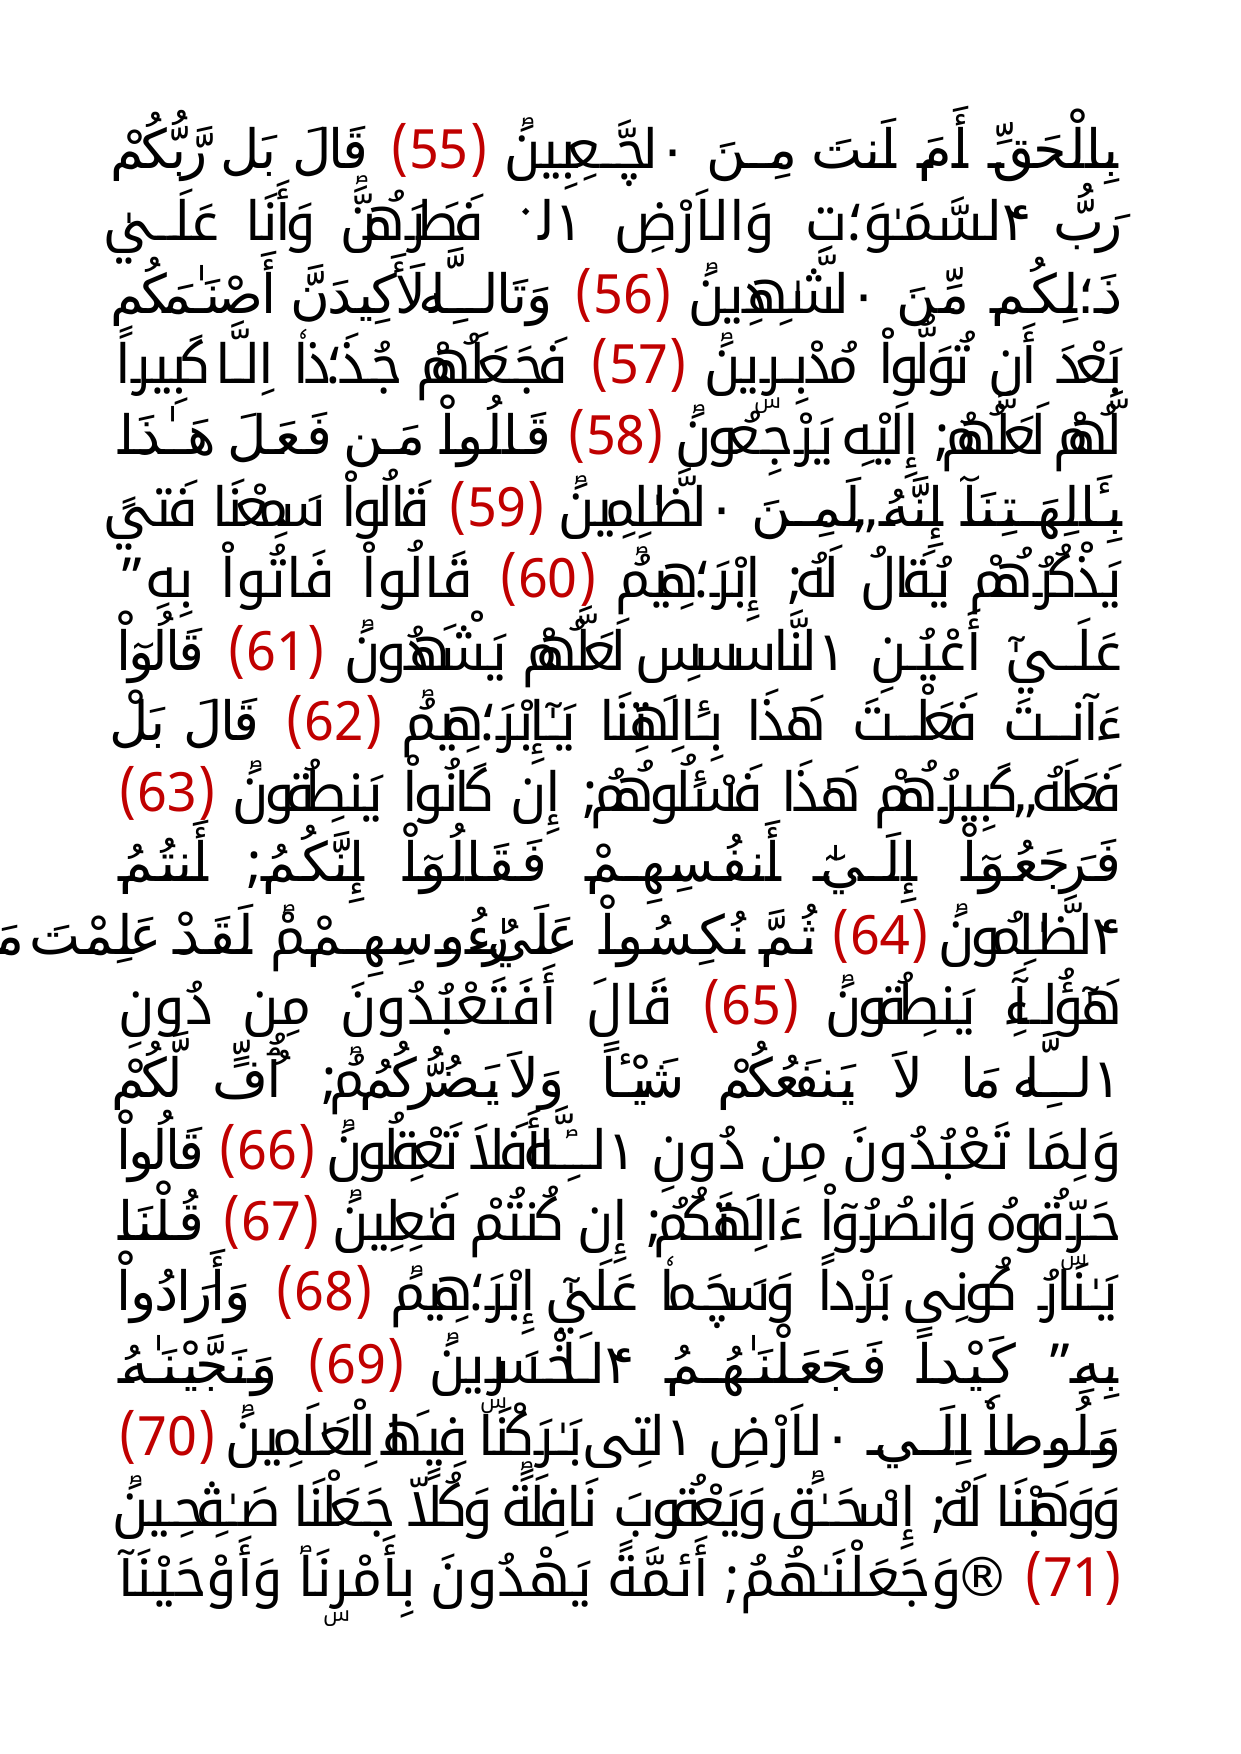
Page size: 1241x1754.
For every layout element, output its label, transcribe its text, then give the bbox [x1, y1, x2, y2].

text ¤ بِسْمِ ۱للَّهِ ۱لرَّحْمَـٰنِ ۱لرَّحِيمِ "قْتَرَبَ لِلنَّاسسسِ حِسَابُهُمْ وَهُمْ فِى غَفْلَةٍ مُّعْرۣضُونَؐ (1) مَا يَاتِيهِم مِّــن ذِكْرٍ مِّن رَّبِّهِم مُّحْدَثٖ اِلاَّ "سْتَمَعُوهُ وَهُمْ يَلْعَبُونَ (2) چَهِيَةً قُلُوبُهُمْؐ وَأَسَرُّواْ ۴ڤنَّجْوَي ۰لذِيــنَ ظَلَمُواْ هَــلْ هَـٰذَآ إِلاَّ بَشَرٌ مِّثْلُكُمُؐ; أَفَتَاتُونَ ۰ڤسِّحْرَ وَأَنتُمْ تُبْصِرُونَؐ (3) قُل رَّبِّى يَعْلَمُ ۴لْقَوْلَ فِى ۱لسَّمَآءِ وَالاَرْضِؐ وَهُوَ ۰لسَّمِيعُ ۴لْعَلِيمُؐ (4) بَلْ قَالُوٓاْ أَضْغَـٰــثُ أَحْچَمٙ بَلِ 'فْتَرۭيٰهُ بَلْ هُوَ شَاعِرٌؐ فَلْيَاتِنَا بِـَٔايَةٍ كَمَآ ٱُرْسِــلَ ۰لاَوَّلُونَؐ (5) مَآ ءَامَنَتْ قَبْلَهُم مِّن قَرْيَةٖ اَهْلَكْنَـٰهَآؐ أَفَهُمْ يُومِنُونَؐ (6) وَمَآ أَرْسَلْنَا قَبْلَكَ إِلاَّ رۣجَالًا يُوحۭيٰٓ إِلَيْهِمْ فَسْـَٔلُوٓاْ أَهْلَ ۰لذِّكْرۣ إِن كُنتُمْ لاَ تَعْلَمُونَؐ (7) وَمَا جَعَلْنَـٰهُمْ جَسَداً لاَّ يَاكُلُونَ ۰لطَّعَامَؐ وَمَا كَانُواْ خَـٰلِدِينَؐ (8) ثُمَّ صَدَقْنَـٰهُمُ ۴لْوَعْدَ فَأَنجَيْنَـٰهُمْ وَمَــن نَّشَآءُ وَأَهْلَكْنَا ۰لْمُسْرۣفِينَؐ (9) لَقَدَ اَنزَلْنَآ إِلَيْكُمْ كِتَـٰباً فِيهِ ذِكْرُكُمُؐ; أَفَلاَ تَعْقِلُونَؐ (10) وَكَمْ قَصَمْنَا مِن قَرْيَةٍ كَانَت ظَّالِمَةً وَأَنشَأْنَا بَعْدَهَا قَوْماٗ —اخَرۣينَؐ (11) فَلَمَّآ أَحَسُّواْ بَأْسَنَآ إِذَا هُم مِّنْهَا يَرْكُضُونَؐ (12) لاَ تَرْكُضُواْ وَارْجِعُوٓاْ إِلَــيٰ مَآ ٱُتْرۣفْتُمْ فِيهِ وَمَسَـٰكِنِكُمْ لَعَلَّكُمْ تُسْـَٔلُونَؐ (13) قَالُواْ يَـٰوَيْلَنَآ إِنَّا كُنَّا ظَـٰلِمِينَؐ (14) ® فَمَا زَالَت تِّلْكَ دَعْوۭيٰهُمْ حَتَّيٰ جَعَلْنَـٰهُمْ حَصِيداٗ خَـٰمِدِينَؐ (15) وَمَا خَلَقْنَا ۰لسَّمَآءَ وَالاَرْضَ وَمَا بَيْنَهُمَا چَعِبِينَؐ (16) لَوَ اَرَدْنَآ أَن نَّتَّخِذَ لَهْواً لاَّتَّخَذْنَـٰهُ مِــن لَّدُنَّآؐ إِن كُنَّا فَـٰعِلِينَؐ (17) بَلْ نَقْذِفُ بِالْحَقِّ عَلَي ۰لْبَـٰطِلِ فَيَدْمَغُهُ„ فَإِذَا هُوَ زَاهِقٌؐ وَلَكُمُ ۴لْوَيْـلُ مِمَّا تَصِفُونَؐ (18) وَلَهُ„ مَـن فِى ۱لسَّمَـٰوَ؛تِ وَالاَرْضِؐ وَمَنْ عِندَهُ„ لاَ يَسْتَكْبِرُونَ عَنْ عِبَادَتِهِ” وَلاَ يَسْتَحْسِرُونَؐ (19) يُسَبِّحُونَ ۰ليْلَ وَالنَّهَارَ لاَ يَفْتُرُونَؐ (20) أَمِ 'تَّخَذُوٓاْ ءَالِهَةً مِّــنَ ۰لاَرْضضضِ هُمْ يُنشِرُونَؐ (21) لَوْ كَانَ فِيهِمَآ ءَالِهَة٘ اِلاَّ ۰للَّهُ لَفَسَدَتَاؐ فَسُبْحَـٰــنَ ۰للَّهِ رَبِّ ۱لْعَرْشِ عَمَّا يَصِفُونَؐ (22) لاَ يُسْـَٔــلُ عَمَّا يَفْعَلُؐ وَهُمْ يُسْـَٔلُونَؐ (23) أَمِ 'تَّخَذُواْ مِن دُونِهِ“ ءَالِهَةًؐ قُــلْ هَاتُواْ بُرْهَـٰنَكُمْؐ هَـٰذَا ذِكْرُ مَن مَّعِى وَذِكْرُ مَن قَبْلِىؐ بَــلَ اَكْثَرُهُمْ لاَ يَعْلَمُونَ ۰لْحَقَّ فَهُم مُّعْرۣضُونَؐ (24) وَمَآ أَرْسَلْنَا مِــن قَبْلِــكَ مِن رَّسُولٖ اِلاَّ يُوحۭيٰٓ إِلَيْهِ أَنَّهُ„ لآَ إِچَهَ إِلٓاَّ أَنَا فَاعْبُدُونِؐ (25) وَقَالُواْ èتَّخَذَ ۰لرَّحْمَـٰنُ وَلَداًؐ سُبْحَـٰنَهُؐ, بَلْ عِبَادٌ مُّكْرَمُونَؐ (26) لاَ يَسْبِقُونَهُ„ بِالْقَوْلِ وَهُم بِأَمْرۣهِ” يَعْمَلُونَؐ (27) يَعْلَمُ مَا بَيْنَ أَيْدِيهِمْ وَمَا خَلْفَهُمْؐ وَلاَ يَشْفَعُونَ إِلاَّ لِمَنِ 'رْتَضۭيٰ وَهُم مِّــنْ خَشْيَتِهِ” مُشْفِقُونَؐ (28) وَمَنْ يَّقُلْ مِنْهُمُ; إِنِّـيَ إِچَهٌ مِّن دُونِهِ” فَذَ؛لِــكَ نَجْزۣيهِ جَهَنَّمَؐ كَذَ؛لِــكَ نَجْزۣى ۱لظَّـٰلِمِينَؐ (29) © أَوَلَمْ يَرَ ۰لذِيــنَ كَفَرُوٓاْ أَنَّ ۰لسَّمَـٰوَ؛تِ وَالاَرْضضضَ كَانَتَا رَتْقاً فَفَتَقْنَـٰهُمَاؐ وَجَعَلْنَا مِــنَ ۰لْمَآءِ كُلَّ شَيْءٖ حَي؉ّؐ اَفَلاَ يُومِنُونَؐ (30) وَجَعَلْنَا فِى ۱لاَرْضِ رَوَ؛سِيَ أَن تَمِيدَ بِهِمْؐ وَجَعَلْنَا فِيهَا فِجَاجاً سُبُلًا لَّعَلَّهُمْ يَهْتَدُونَؐ (31) وَجَعَلْنَا ۰لسَّمَآءَ سَقْفاً مَّحْفُوظاًؐ وَهُمْ عَــنَ —ايَـٰتِهَا مُعْرۣضُونَؐ (32) وَهُوَ ۰ﻟ﮲ خَلَقَ ۰ليْلَ وَالنَّهَارَ وَالشَّمْسَ وَالْقَمَرَؐ كُلٌّ فِى فَلَكٍ يَسْبَحُونَؐ (33) وَمَا جَعَلْنَا لِبَشَرٍ مِّــن قَبْلِــكَ ۰لْخُلْدَؐ أَفَإِيْن مِّــتَّ فَهُمُ ۴لْخَـٰلِدُونَؐ (34) كُلُّ نَفْــسٍ ذَآئِقَةُ ۴لْمَوْتِؐ وَنَبْلُوكُم بِالشَّرّۣ وَالْخَيْرۣ فِتْنَةًؐ وَإِلَيْنَا تُرْجَعُونَؐ (35) وَإِذَا رۭءۭاكَ ۰لذِيــنَ كَفَرُوٓاْ إِنْ يَّتَّخِذُونَــكَ إِلاَّ هُزُؤاٗؐ اَهَـٰذَا ۰ﻟ﮲ يَذْكُرُ ءَالِهَتَكُمْ وَهُم بِذِكْرۣ ۱لرَّحْمَـٰــنۣ هُمْ كَـٰفِرُونَؐ (36) خُلِقَ ۰لِانسَـٰنُ مِنْ عَجَــلٍؐ سَٱُوْرۣيكُمُ; ءَايَـٰتِى فَلاَ تَسْتَعْجِلُونِؐ (37) وَيَقُولُونَ مَتۭــيٰ هَـٰذَا ۰لْوَعْدُ إِن كُنتُمْ صَـٰدِقِينَؐ (38) لَوْ يَعْلَمُ ۴لذِيــنَ كَفَرُواْ حِيــنَ لاَ يَكُفُّونَ عَنْ وُّجُوهِهِمُ ۴لنَّارَ وَلاَ عَــن ظُهُورۣهِمْ وَلاَ هُمْ يُنصَرُونَؐ (39) بَـلْ تَاتِيهِم بَغْتَةً فَتَبْهَتُهُمْ فَلاَ يَسْتَطِيعُونَ رَدَّهَا وَلاَ هُمْ يُنظَرُونَؐ (40) وَلَقَدُ ۶سْتُهْزۣىَٔ بِرُسُلٍ مِّن قَبْلِكَ فَحَاقَ بِالذِيــنَ سَخِرُواْ مِنْهُم مَّا كَانُواْ بِهِ” يَسْتَهْزۣءُونَؐ (41) ® قُلْ مَنْ يَّكْلَؤُكُم بِاليْلِ وَالنَّهۭارۣ مِنَ ۰لرَّحْمَـٰنِؐ بَـلْ هُمْ عَن ذِكْرۣ رَبِّهِم مُّعْرۣضُونَؐ (42) أَمْ لَهُمُ; ءَالِهَةٌ تَمْنَعُهُم مِّن دُونِنَاؐ لاَ يَسْتَطِيعُونَ نَصْرَ أَنفُسِهِمْ وَلاَ هُم مِّنَّا يُصْحَبُونَؐ (43) بَلْ مَتَّعْنَا هَـٰٓؤُلآَءِ وَءَابَآءَهُمْ حَتَّيٰ طَالَ عَلَيْهِمُ ۴لْعُمُرُؐ أَفَلاَ يَرَوْنَ أَنَّا نَاتِى ۱لاَرْضضضَ نَنقُصُهَا مِنَ اَطْرَافِهَآؐ أَفَهُمُ ۴لْغَـٰلِبُونَؐ (44) قُـلِ اِنَّمَآ ٱُنذِرُكُم بِالْوَحْيِؐ وَلاَ يَسْمَعُ ۴لصُّمُّ ۴لدُّعَآءَ اۭذَا مَا يُنذَرُونَؐ (45) وَلَئِن مَّسَّتْهُمْ نَفْحَةٌ مِّــنْ عَذَابِ رَبِّــكَ لَيَقُولُنَّ يَـٰوَيْلَنَآ إِنَّا كُنَّا ظَـٰلِمِينَؐ (46) وَنَضَعُ ۴لْمَوَ؛زۣينَ ۰لْقِسْطَ لِيَوْمِ ۱لْقِيَـٰمَةِ فَلاَ تُظْلَمُ نَفْسٌ شَيْـٔاًؐ وَإِن كَانَ مِثْقَالُ حَبَّةٍ مِّنْ خَرْدَلٖ اَتَيْنَا بِهَا وَكَفۭيٰ بِنَا حَـٰسِبِينَؐ (47) وَلَقَدَ —اتَيْنَا مُوسۭيٰ وَهَـٰرُونَ ۰لْفُرْقَانَ وَضِيَآءً وَذِكْراً لِّلْمُتَّقِينَ (48) ۰لذِينَ يَخْشَوْنَ رَبَّهُم بِالْغَيْبِ وَهُم مِّــنَ ۰لسَّاعَةِ مُشْفِقُونَؐ (49) وَهَـٰذَا ذِكْرٌ مُّبَـٰرَككك٘ اَنزَلْنَـٰهُؐ أَفَأَنتُمْ لَهُ„ مُنكِرُونَؐ (50) ¥ وَلَقَدَ —اتَيْنَآ إِبْرَ؛هِيمَ رُشْدَهُ„ مِن قَبْلُ وَكُنَّا بِهِ” عَـٰلِمِينَؐ (51) إِذْ قَالَ لَأِبِيهِ وَقَوْمِهِ” مَا هَـٰذِهِ ۱لتَّمَاثِيلُ ۴لتِىٓ أَنتُمْ لَهَا عَـٰكِفُونَؐ (52) قَالُواْ وَجَدْنَآ ءَابَآءَنَا لَهَا عَـٰبِدِينَؐ (53) قَالَ لَقَدْ كُنتُمُ; أَنتُمْ وَءَابَآؤُكُمْ فِى ضَچَـلٍ مُّبِينٍؐ (54) قَالُوٓاْ أَجِيؔتَنَا بِالْحَقِّ أَمَ اَنتَ مِــنَ ۰لچَّـعِبِينَؐ (55) قَالَ بَل رَّبُّكُمْ رَبُّ ۴لسَّمَـٰوَ؛تِ وَالاَرْضِ ۱ﻟ﮲ فَطَرَهُنَّؐ وَأَنَا عَلَــيٰ ذَ؛لِكُم مِّنَ ۰لشَّـٰهِدِينَؐ (56) وَتَاللَّهِ لَأَكِيدَنَّ أَصْنَـٰمَكُم بَعْدَ أَن تُوَلُّواْ مُدْبِـرۣينَؐ (57) فَجَعَلَهُمْ جُذَ؛ذاٗ اِلاَّ كَبِيراً لَّهُمْ لَعَلَّهُمُ; إِلَيْهِ يَرْجِعُونَؐ (58) قَالُواْ مَـن فَعَلَ هَـٰذَا بِـَٔالِهَتِنَآ إِنَّهُ„ لَمِــنَ ۰لظَّـٰلِمِينَؐ (59) قَالُواْ سَمِعْنَا فَتيً يَذْكُرُهُمْ يُقَالُ لَهُ; إِبْرَ؛هِيمُؐ (60) قَالُواْ فَاتُواْ بِهِ” عَلَــيٰٓ أَعْيُـنِ ۱لنَّاسسسِ لَعَلَّهُمْ يَشْهَدُونَؐ (61) قَالُوٓاْ ءَآنــتَ فَعَلْــتَ هَـٰذَا بِـَٔالِهَتِنَا يَـٰٓإِبْرَ؛هِيمُؐ (62) قَالَ بَلْ فَعَلَهُ„ كَبِيرُهُمْ هَـٰذَا فَسْـَٔلُوهُمُ; إِن كَانُواْ يَنطِقُونَؐ (63) فَرَجَعُوٓاْ إِلَــيٰٓ أَنفُسِهِمْ فَقَالُوٓاْ إِنَّكُمُ; أَنتُمُ ۴لظَّـٰلِمُونَؐ (64) ثُمَّ نُكِسُواْ عَلَيٰ رُءُوسِهِمْؐ لَقَدْ عَلِمْتَ مَا هَـٰٓؤُلآَءِ يَنطِقُونَؐ (65) قَالَ أَفَتَعْبُدُونَ مِن دُونِ ۱للَّهِ مَا لاَ يَنفَعُكُمْ شَيْـٔاً وَلاَ يَضُرُّكُمُؐ; ٱُفٍّ لَّكُمْ وَلِمَا تَعْبُدُونَ مِن دُونِ ۱للَّهِؐ أَفَلاَ تَعْقِلُونَؐ (66) قَالُواْ حَرّۣقُوهُ وَانصُرُوٓاْ ءَالِهَتَكُمُ; إِن كُنتُمْ فَـٰعِلِينَؐ (67) قُلْنَا يَـٰنَارُ كُونِى بَرْداً وَسَچَماٗ عَلَيٰٓ إِبْرَ؛هِيمَؐ (68) وَأَرَادُواْ بِهِ” كَيْداً فَجَعَلْنَـٰهُمُ ۴لاَخْسَرۣينَؐ (69) وَنَجَّيْنَـٰهُ وَلُوطاٗ اِلَــي ۰لاَرْضِ ۱لتِى بَـٰرَكْنَا فِيهَا لِلْعَـٰلَمِينَؐ (70) وَوَهَبْنَا لَهُ; إِسْحَـٰقَؐ وَيَعْقُوبَ نَافِلَةًؐ وَكُلًاّ جَعَلْنَا صَـٰڤِحِينَؐ (71) ® وَجَعَلْنَـٰهُمُ; أَئمَّةً يَهْدُونَ بِأَمْرۣنَاؐ وَأَوْحَيْنَآ إِلَيْهِمْ فِعْــلَ ۰لْخَيْرَ؛تِ وَإِقَامَ ۰لصَّلَوٰةِ وَإِيتَآءَ ۰لزَّكَوٰةِؐ وَكَانُواْ لَنَا عَـٰبِدِينَؐ (72) وَلُوطاٗ —اتَيْنَـٰهُ حُكْماً وَعِلْماًؐ وَنَجَّيْنَـٰهُ مِــنَ ۰لْقَرْيَةِ ۱لتِى كَانَت تَّعْمَــلُ ۴لْخَبَـٰٓئِثَؐ إِنَّهُمْ كَانُواْ قَوْمَ سَوْءٍ فَـٰسِقِينَؐ (73) وَأَدْخَلْنَـٰهُ فِى رَحْمَتِنَآؐ إِنَّهُ„ مِــنَ ۰ڤصَّـٰڤِحِينَؐ (74) وَنُوحاٗ اِذْ نَادۭيٰ مِن قَبْلُ فَاسْتَجَبْنَا لَهُ„ فَنَجَّيْنَـٰهُ وَأَهْلَهُ„ مِــنَ ۰لْكَرْبِ ۱لْعَظِيمِؐ (75) وَنَصَرْنَـٰهُ مِنَ ۰لْقَوْمِ ۱لذِيــنَ كَذَّبُواْ بِـَٔايَـٰتِنَآؐ إِنَّهُمْ كَانُواْ قَوْمَ سَوْءٍ فَأَغْرَقْنَـٰهُمُ; أَجْمَعِينَؐ (76) وَدَاوُﹼدَ وَ سُلَيْمَـٰنَ إِذْ يَحْكُمَـٰنِ فِى ۱لْحَرْثِ إِذْ نَفَشَتْ فِيهِ غَنَمُ ۴لْقَوْمِؐ وَكُنَّا لِحُكْمِهِمْ شَـٰهِدِينَؐ (77) فَفَهَّمْنَـٰهَا سُلَيْمَـٰنَؐ وَكُلٗاّ —اتَيْنَا حُكْماً وَعِلْماًؐ وَسَخَّرْنَا مَعَ دَاوُﹼدَ ۰لْجِبَالَ يُسَبِّحْنَ وَالطَّيْرَؐ وَكُنَّا فَـٰعِلِينَؐ (78) وَعَلَّمْنَـٰهُ صَنْعَةَ لَبُوسسسٍ لَّكُمْ ڤِيُحْصِنَكُم مِّنۢ بَأْسِكُمْؐ فَهَــلَ اَنتُمْ شَـٰكِرُونَؐ (79) وَلِسُلَيْمَـٰنَ ۰لرّۣيحَ عَاصِفَةً تَجْرۣى بِأَمْرۣهِ“ إِلَــي ۰لاَرْضِ ۱لتِى بَـٰرَكْنَا فِيهَاؐ وَكُنَّا بِكُلِّ شَيْءٖ عَـٰلِمِينَؐ (80) وَمِــنَ ۰لشَّيَـٰطِيــنۣ مَنْ يَّغُوصُونَ لَهُ„ وَيَعْمَلُونَ عَمَلًا دُونَ ذَ؛لِــكَؐ وَكُنَّا لَهُمْ حَـٰفِظِينَؐ (81) وَأَيُّوبَ إِذْ نَادۭيٰ رَبَّهُ; أَنِّى مَسَّنِــيَ ۰لضُّرُّ وَأَنــتَ أَرْحَمُ ۴لرَّ؛حِمِينَؐ (82) فَاسْتَجَبْنَا لَهُ„ فَكَشَفْنَا مَا بِهِ” مِــن ضُر؊ّؐ وَءَاتَيْنَـٰهُ أَهْلَهُ„ وَمِثْلَهُم مَّعَهُمْ رَحْمَةً مِّــنْ عِندِنَا وَذِكْرۭيٰ لِلْعَـٰبِدِينَؐ (83) وَإِسْمَـٰعِيلَ وَإِدْرۣيسَ وَذَا ۰لْكِفْلِؐ كُـلٌّ مِّنَ ۰لصَّـٰبِـرۣينَؐ (84) وَأَدْخَلْنَـٰهُمْ فِى رَحْمَتِنَآؐ إِنَّهُم مِّــنَ ۰ڤصَّـٰڤِحِينَؐ (85) © وَذَا ۰لنُّونِ إِذ ذَّهَبَ مُغَـٰضِباً فَظَنَّ أَن لَّــن نَّقْدِرَ عَلَيْهِ فَنَادۭيٰ فِى ۱لظُّلُمَـٰــتِ أَن لٓاَّ إِچَهَ إِلٓاَّ أَنــتَ سُبْحَـٰنَكَ إِنِّى كُنــتُ مِــنَ ۰لظَّـٰلِمِينَؐ (86) فَاسْتَجَبْنَا لَهُ„ وَنَجَّيْنَـٰهُ مِــنَ ۰لْغَم؋ّؐ وَكَذَ؛لِــكَ نُنجِى ۱لْمُومِنِينَؐ (87) وَزَكَرۣيَّآءَ اۭذْ نَادۭيٰ رَبَّهُ„ رَبِّ لاَ تَذَرْنِى فَرْداً وَأَنــتَ خَيْرُ ۴لْوَ؛رۣثِينَؐ (88) فَاسْتَجَبْنَا لَهُ„ وَوَهَبْنَا لَهُ„ يَحْيۭيٰ وَأَصْڤَحْنَا لَهُ„ زَوْجَهُؐ; إِنَّهُمْ كَانُواْ يُسَـٰرۣعُونَ فِى ۱لْخَيْرَ؛تتتِ وَيَدْعُونَنَا رَغَباً وَرَهَباً وَكَانُواْ لَنَا خَـٰشِعِينَؐ (89) وَالتِىٓ أَحْصَنَــتْ فَرْجَهَا فَنَفَخْنَا فِيهَا مِن رُّوحِنَا وَجَعَلْنَـٰهَا وَابْنَهَآ ءَايَةً لِّلْعَـٰلَمِينَؐ (90) إِنننَّ هَـٰذِهِ“ ٱُمَّتُكُمُ; ٱُمَّةً وَ؛حِدَةًؐ وَأَنَا رَبُّكُمْ فَاعْبُدُونِؐ (91) وَتَقَطَّعُوٓاْ أَمْرَهُم بَيْنَهُمْؐ كُلّﹲ اِلَيْنَا رَ؛جِعُونَؐ (92) فَمَنْ يَّعْمَلْ مِنَ ۰ڤصَّـٰڤِحَـٰــتِ وَهُوَ مُومِنٌ فَلاَ كُفْرَانَ لِسَعْيِهِؐ” وَإِنَّا لَهُ„ كَـٰتِبُونَؐ (93) وَحَرَ؛م٘ عَلَيٰ قَرْيَةٖ اَهْلَكْنَـٰهَآ أَنَّهُمْ لاَ يَرْجِعُونَؐ (94) حَتَّيٰٓ إِذَا فُتِحَــتْ يَاجُوجُ وَمَاجُوجُ وَهُم مِّــن كُــلّۣ حَدَبٍ يَنسِلُونَ (95) وَاقْتَرَبَ ۰لْوَعْدُ ۴لْحَقُّ فَإِذَا هِيَ شَـٰخِصَة٘ اَبْصَـٰرُ ۴لذِيــنَ كَفَرُواْ يَـٰوَيْلَنَا قَدْ كُنَّا فِى غَفْلَةٍ مِّــنْ هَـٰذَا بَــلْ كُنَّا ظَـٰلِمِينَؐ (96) إِنَّكُمْ وَمَا تَعْبُدُونَ مِن دُونِ ۱للَّهِ حَصَــبُ جَهَنَّمَ أَنتُمْ لَهَا وَ؛رۣدُونَؐ (97) لَوْ كَانَ هَـٰٓؤُلآَءِ -الِهَةً مَّا وَرَدُوهَاؐ وَكُلٌّ فِيهَا خَـٰلِدُونَؐ (98) لَهُمْ فِيهَا زَفِيرٌ وَهُمْ فِيهَا لاَ يَسْمَعُونَؐ (99) ® إِنَّ ۰لذِينَ سَبَقَتْ لَهُم مِّنَّا ۰لْحُسْنۭيٰٓ ٱُوْلَئِــكَ عَنْهَا مُبْعَدُونَؐ (100) لاَ يَسْمَعُونَ حَسِيسَهَا وَهُمْ فِى مَا "شْتَهَتَ اَنفُسُهُمْ خَـٰلِدُونَؐ (101) لاَ يَحْزُنُهُمُ ۴لْفَزَعُ ۴لاَكْبَرُؐ وَتَتَلَقّۭيٰهُمُ ۴لْمَلَئِكَةُ هَـٰذَا يَوْمُكُمُ ۴ﻟ﮲ كُنتُمْ تُوعَدُونَؐ (102) يَوْمَ نَطْوۣى ۱لسَّمَآءَ كَطَــيّۣ ۱ڤسِّجِلِّ لِلْكِتَـٰـــبِؐ كَمَا بَدَأْنَآ أَوَّلَ خَلْقٍ نُّعِيدُهُؐ, وَعْداٗ عَلَيْنَآؐ إِنَّا كُنَّا فَـٰعِلِينَؐ (103) وَلَقَدْ كَتَبْنَا فِى ۱لزَّبُورۣ مِنۢ بَعْدِ ۱لذِّكْرۣ أَنَّ ۰لاَرْضَ يَرۣثُهَا عِبَادِيَ ۰ڤصَّـٰڤِحُونَؐ (104) إِنَّ فِى هَـٰذَا لَبَچَغاً لِّقَوْمٖ عَـٰبِدِينَؐ (105) وَمَآ أَرْسَلْنَـٰكَ إِلاَّ رَحْمَةً لِّلْعَـٰلَمِينَؐ (106) قُلِ اِنَّمَا يُوحۭيٰٓ إِلَيَّ أَنَّمَآ إِچَهُكُمُ; إِچَهٌ وَ؛حِدٌؐ فَهَــلَ اَنتُم مُّسْلِمُونَؐ (107) فَإِن تَوَلَّوْاْ فَقُــلَ —اذَنتُكُمْ عَلَيٰ سَوَآءٍؐ وَإِنَ اَدْرۣىٓ أَقَرۣيب٘ اَم بَعِيدٌ مَّا تُوعَدُونَؐ (108) إِنَّهُ„ يَعْلَمُ ۴لْجَهْرَ مِــنَ ۰لْقَوْلِ وَيَعْلَمُ مَا تَكْتُمُونَؐ (109) وَإِنَ اَدْرۣى لَعَلَّهُ„ فِتْنَةٌ لَّكُمْ وَمَتَـٰع٘ اِلَيٰ حِينٍؐ (110) قُل رَّبِّ ۹حْكُم بِالْحَقﱢّؐ وَرَبُّنَا ۰لرَّحْمَـٰــنُ ۴لْمُسْتَعَانُ عَلَــيٰ مَا تَصِفُونَ (111) [118, 118, 1122, 1619]
